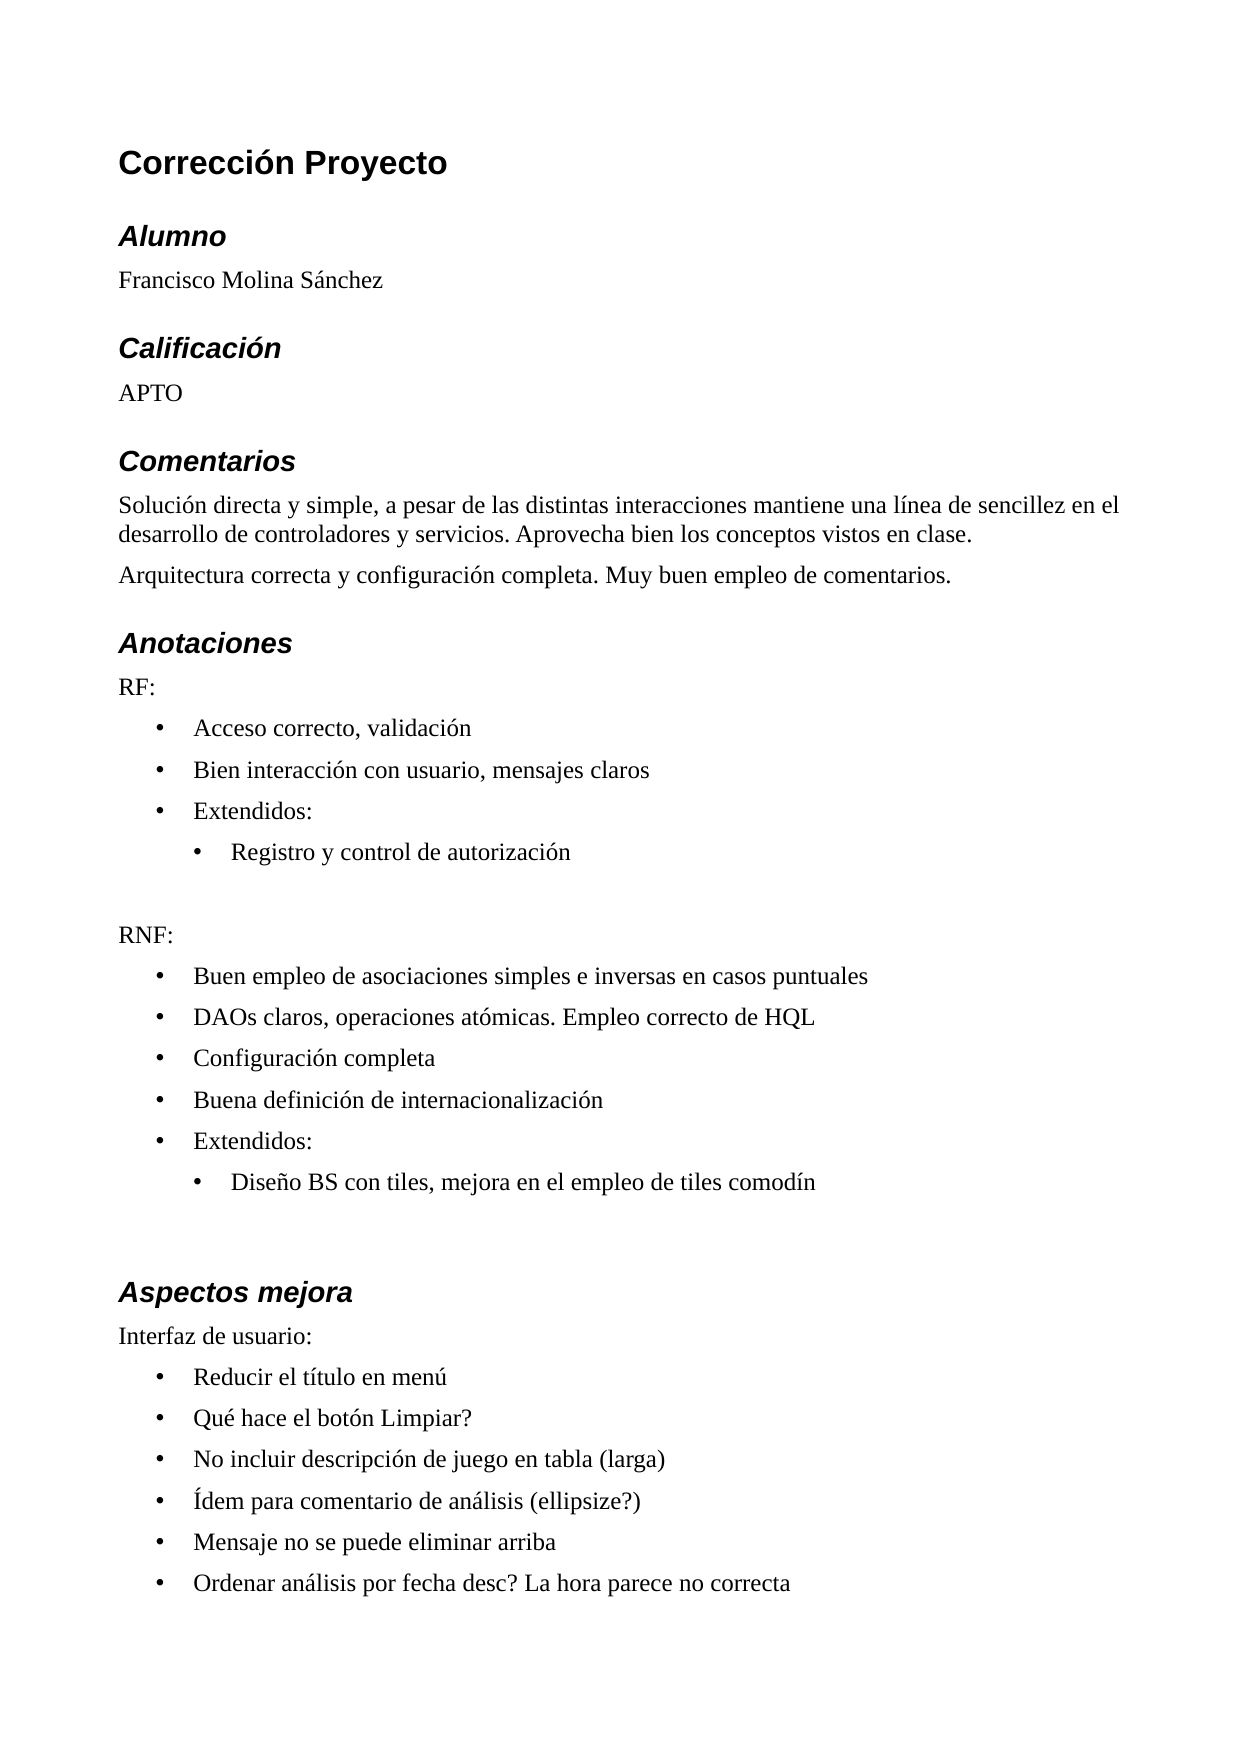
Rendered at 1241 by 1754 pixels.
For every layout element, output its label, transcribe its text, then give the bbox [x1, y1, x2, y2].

list Mensaje no se puede eliminar arriba [156, 1527, 1122, 1556]
text RNF: [118, 920, 1122, 948]
list Buena definición de internacionalización [156, 1085, 1122, 1113]
list Ordenar análisis por fecha desc? La hora parece no correcta [156, 1568, 1122, 1597]
subtitle Calificación [118, 332, 1122, 365]
list Diseño BS con tiles, mejora en el empleo de tiles comodín [193, 1167, 1122, 1196]
list Extendidos: [156, 1126, 1122, 1155]
text Francisco Molina Sánchez [118, 265, 1122, 294]
text Interfaz de usuario: [118, 1321, 1122, 1349]
list Qué hace el botón Limpiar? [156, 1403, 1122, 1432]
subtitle Alumno [118, 219, 1122, 253]
subtitle Aspectos mejora [118, 1275, 1122, 1308]
list No incluir descripción de juego en tabla (larga) [156, 1444, 1122, 1473]
list Configuración completa [156, 1043, 1122, 1072]
text Solución directa y simple, a pesar de las distintas interacciones mantiene una línea de sencillez en el desarrollo de controladores y servicios. Aprovecha bien los conceptos vistos en clase. [118, 490, 1122, 547]
subtitle Corrección Proyecto [118, 143, 1122, 182]
list Acceso correcto, validación [156, 713, 1122, 742]
list Extendidos: [156, 796, 1122, 825]
list Ídem para comentario de análisis (ellipsize?) [156, 1486, 1122, 1514]
text RF: [118, 672, 1122, 701]
subtitle Comentarios [118, 444, 1122, 477]
list Buen empleo de asociaciones simples e inversas en casos puntuales [156, 961, 1122, 990]
list Reducir el título en menú [156, 1362, 1122, 1391]
list Registro y control de autorización [193, 837, 1122, 866]
list Bien interacción con usuario, mensajes claros [156, 755, 1122, 783]
subtitle Anotaciones [118, 626, 1122, 660]
list DAOs claros, operaciones atómicas. Empleo correcto de HQL [156, 1002, 1122, 1031]
text APTO [118, 378, 1122, 406]
text Arquitectura correcta y configuración completa. Muy buen empleo de comentarios. [118, 560, 1122, 589]
